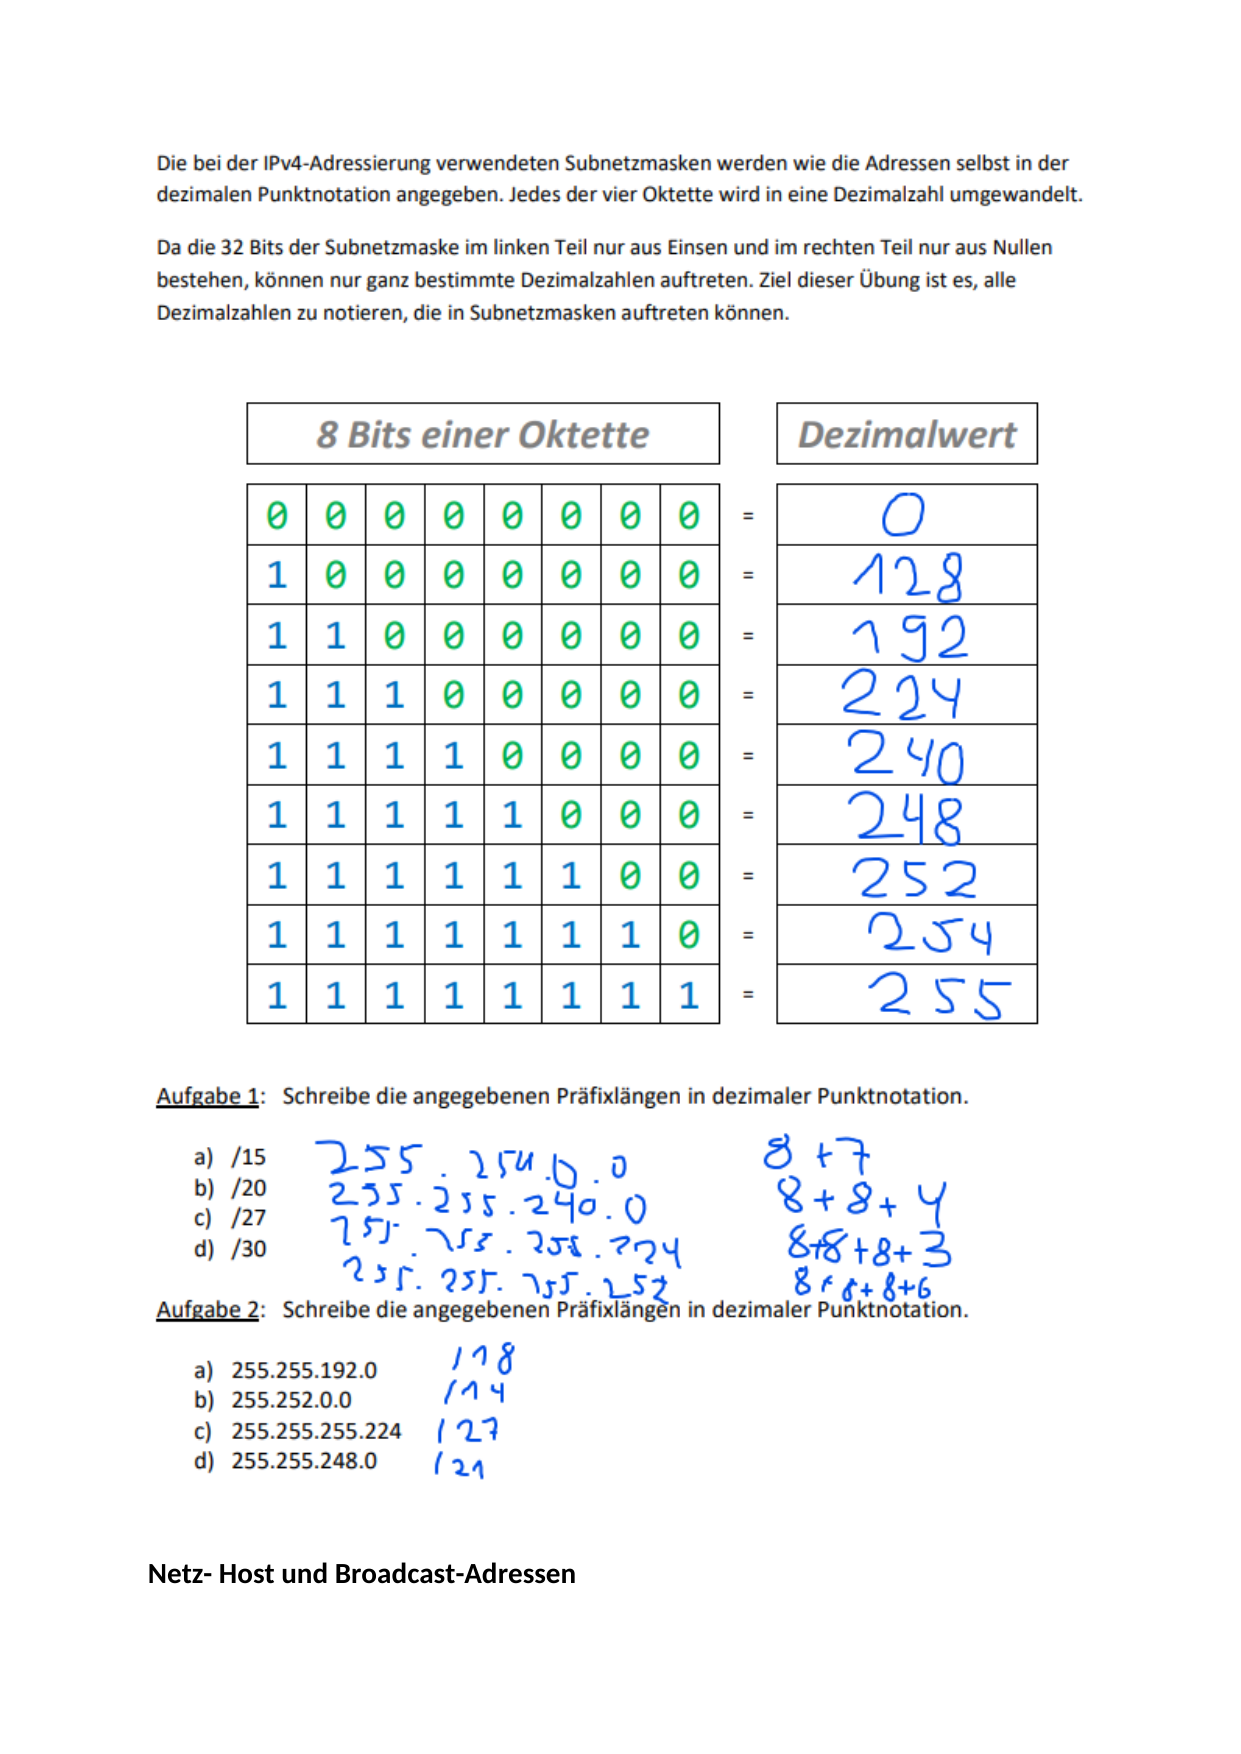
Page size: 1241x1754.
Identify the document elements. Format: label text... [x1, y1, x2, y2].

text Netz- Host und Broadcast-Adressen [148, 1555, 1093, 1591]
